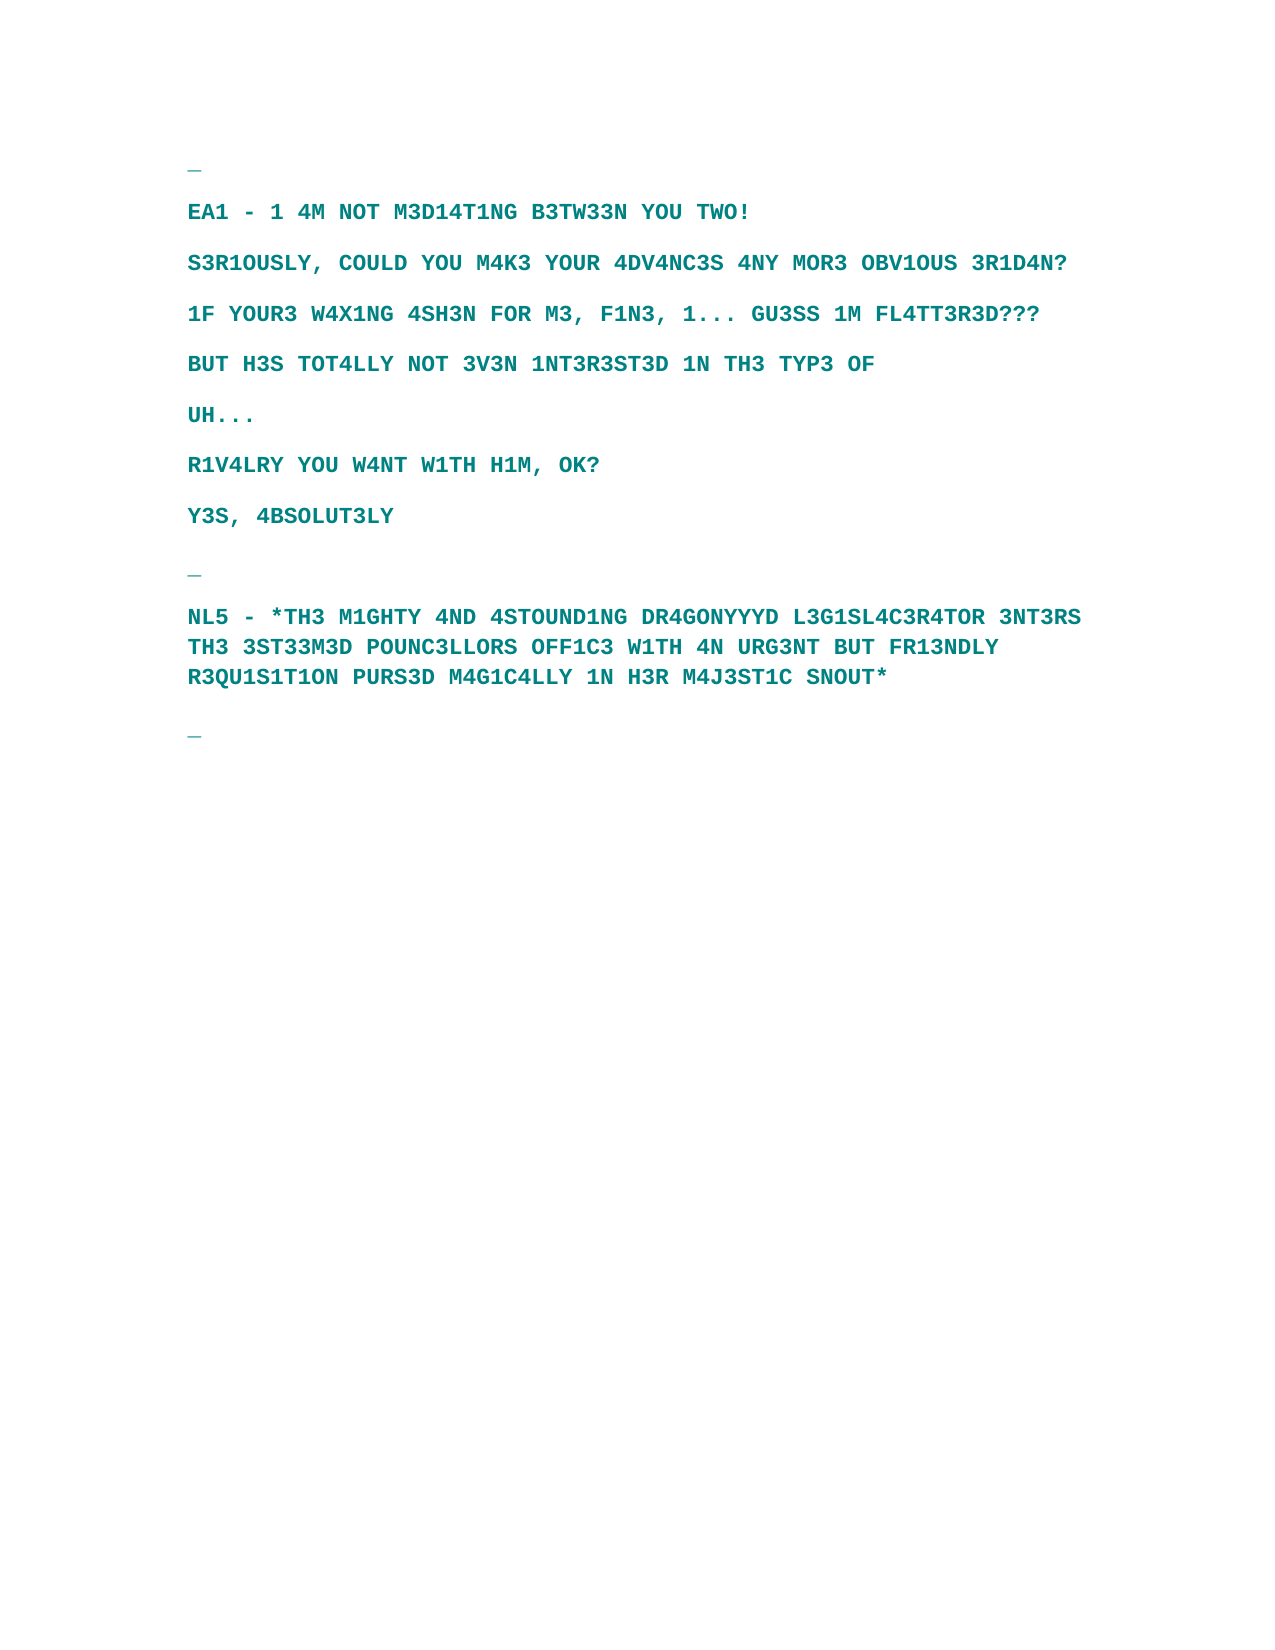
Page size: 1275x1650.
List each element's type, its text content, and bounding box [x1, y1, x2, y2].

text _ [187, 150, 1087, 176]
text EA1 - 1 4M NOT M3D14T1NG B3TW33N YOU TWO! [187, 201, 1087, 227]
text _ [187, 555, 1087, 581]
text 1F YOUR3 W4X1NG 4SH3N FOR M3, F1N3, 1... GU3SS 1M FL4TT3R3D??? [187, 302, 1087, 328]
text Y3S, 4BSOLUT3LY [187, 504, 1087, 530]
text UH... [187, 403, 1087, 429]
text _ [187, 716, 1087, 742]
text R1V4LRY YOU W4NT W1TH H1M, OK? [187, 454, 1087, 480]
text NL5 - *TH3 M1GHTY 4ND 4STOUND1NG DR4GONYYYD L3G1SL4C3R4TOR 3NT3RS TH3 3ST33M3D POUNC3LLORS OFF1C3 W1TH 4N URG3NT BUT FR13NDLY R3QU1S1T1ON PURS3D M4G1C4LLY 1N H3R M4J3ST1C SNOUT* [187, 606, 1087, 691]
text S3R1OUSLY, COULD YOU M4K3 YOUR 4DV4NC3S 4NY MOR3 OBV1OUS 3R1D4N? [187, 251, 1087, 277]
text BUT H3S TOT4LLY NOT 3V3N 1NT3R3ST3D 1N TH3 TYP3 OF [187, 352, 1087, 378]
